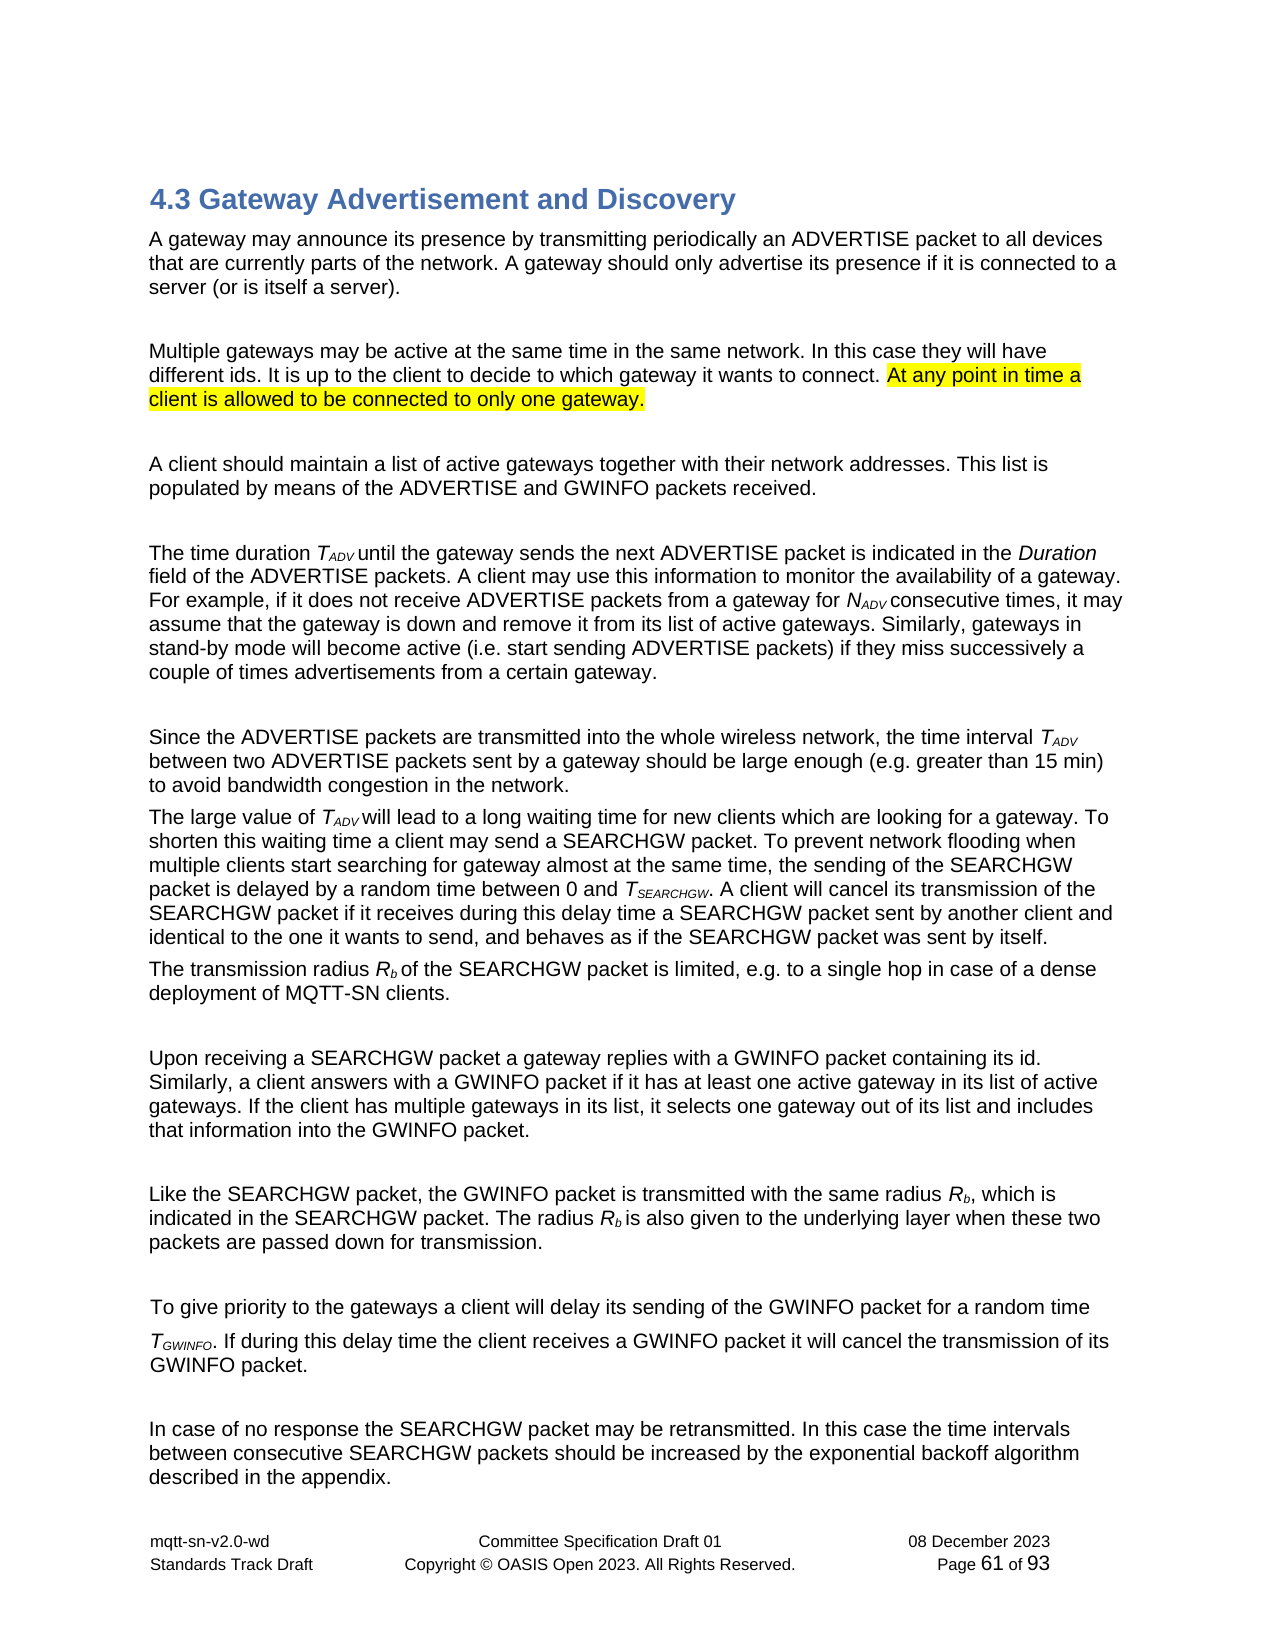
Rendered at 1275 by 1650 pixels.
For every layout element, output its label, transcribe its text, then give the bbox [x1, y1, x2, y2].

text To give priority to the gateways a client will delay its sending of the GWINFO packet for a random time [150, 1294, 1124, 1318]
text A gateway may announce its presence by transmitting periodically an ADVERTISE packet to all devices that are currently parts of the network. A gateway should only advertise its presence if it is connected to a server (or is itself a server). [148, 227, 1124, 299]
text Like the SEARCHGW packet, the GWINFO packet is transmitted with the same radius Rb, which is indicated in the SEARCHGW packet. The radius Rb is also given to the underlying layer when these two packets are passed down for transmission. [148, 1182, 1124, 1254]
text A client should maintain a list of active gateways together with their network addresses. This list is populated by means of the ADVERTISE and GWINFO packets received. [148, 452, 1124, 500]
text Multiple gateways may be active at the same time in the same network. In this case they will have different ids. It is up to the client to decide to which gateway it wants to connect. At any point in time a client is allowed to be connected to only one gateway. [148, 339, 1124, 411]
text Since the ADVERTISE packets are transmitted into the whole wireless network, the time interval TADV between two ADVERTISE packets sent by a gateway should be large enough (e.g. greater than 15 min) to avoid bandwidth congestion in the network. [148, 725, 1124, 797]
subtitle 4.3 Gateway Advertisement and Discovery [150, 182, 1124, 216]
text The time duration TADV until the gateway sends the next ADVERTISE packet is indicated in the Duration field of the ADVERTISE packets. A client may use this information to monitor the availability of a gateway. For example, if it does not receive ADVERTISE packets from a gateway for NADV consecutive times, it may assume that the gateway is down and remove it from its list of active gateways. Similarly, gateways in stand-by mode will become active (i.e. start sending ADVERTISE packets) if they miss successively a couple of times advertisements from a certain gateway. [148, 540, 1124, 684]
text In case of no response the SEARCHGW packet may be retransmitted. In this case the time intervals between consecutive SEARCHGW packets should be increased by the exponential backoff algorithm described in the appendix. [148, 1417, 1124, 1489]
text The transmission radius Rb of the SEARCHGW packet is limited, e.g. to a single hop in case of a dense deployment of MQTT-SN clients. [148, 957, 1124, 1005]
text Upon receiving a SEARCHGW packet a gateway replies with a GWINFO packet containing its id. Similarly, a client answers with a GWINFO packet if it has at least one active gateway in its list of active gateways. If the client has multiple gateways in its list, it selects one gateway out of its list and includes that information into the GWINFO packet. [148, 1046, 1124, 1141]
text TGWINFO. If during this delay time the client receives a GWINFO packet it will cancel the transmission of its GWINFO packet. [149, 1329, 1124, 1377]
text The large value of TADV will lead to a long waiting time for new clients which are looking for a gateway. To shorten this waiting time a client may send a SEARCHGW packet. To prevent network flooding when multiple clients start searching for gateway almost at the same time, the sending of the SEARCHGW packet is delayed by a random time between 0 and TSEARCHGW. A client will cancel its transmission of the SEARCHGW packet if it receives during this delay time a SEARCHGW packet sent by another client and identical to the one it wants to send, and behaves as if the SEARCHGW packet was sent by itself. [148, 805, 1124, 949]
